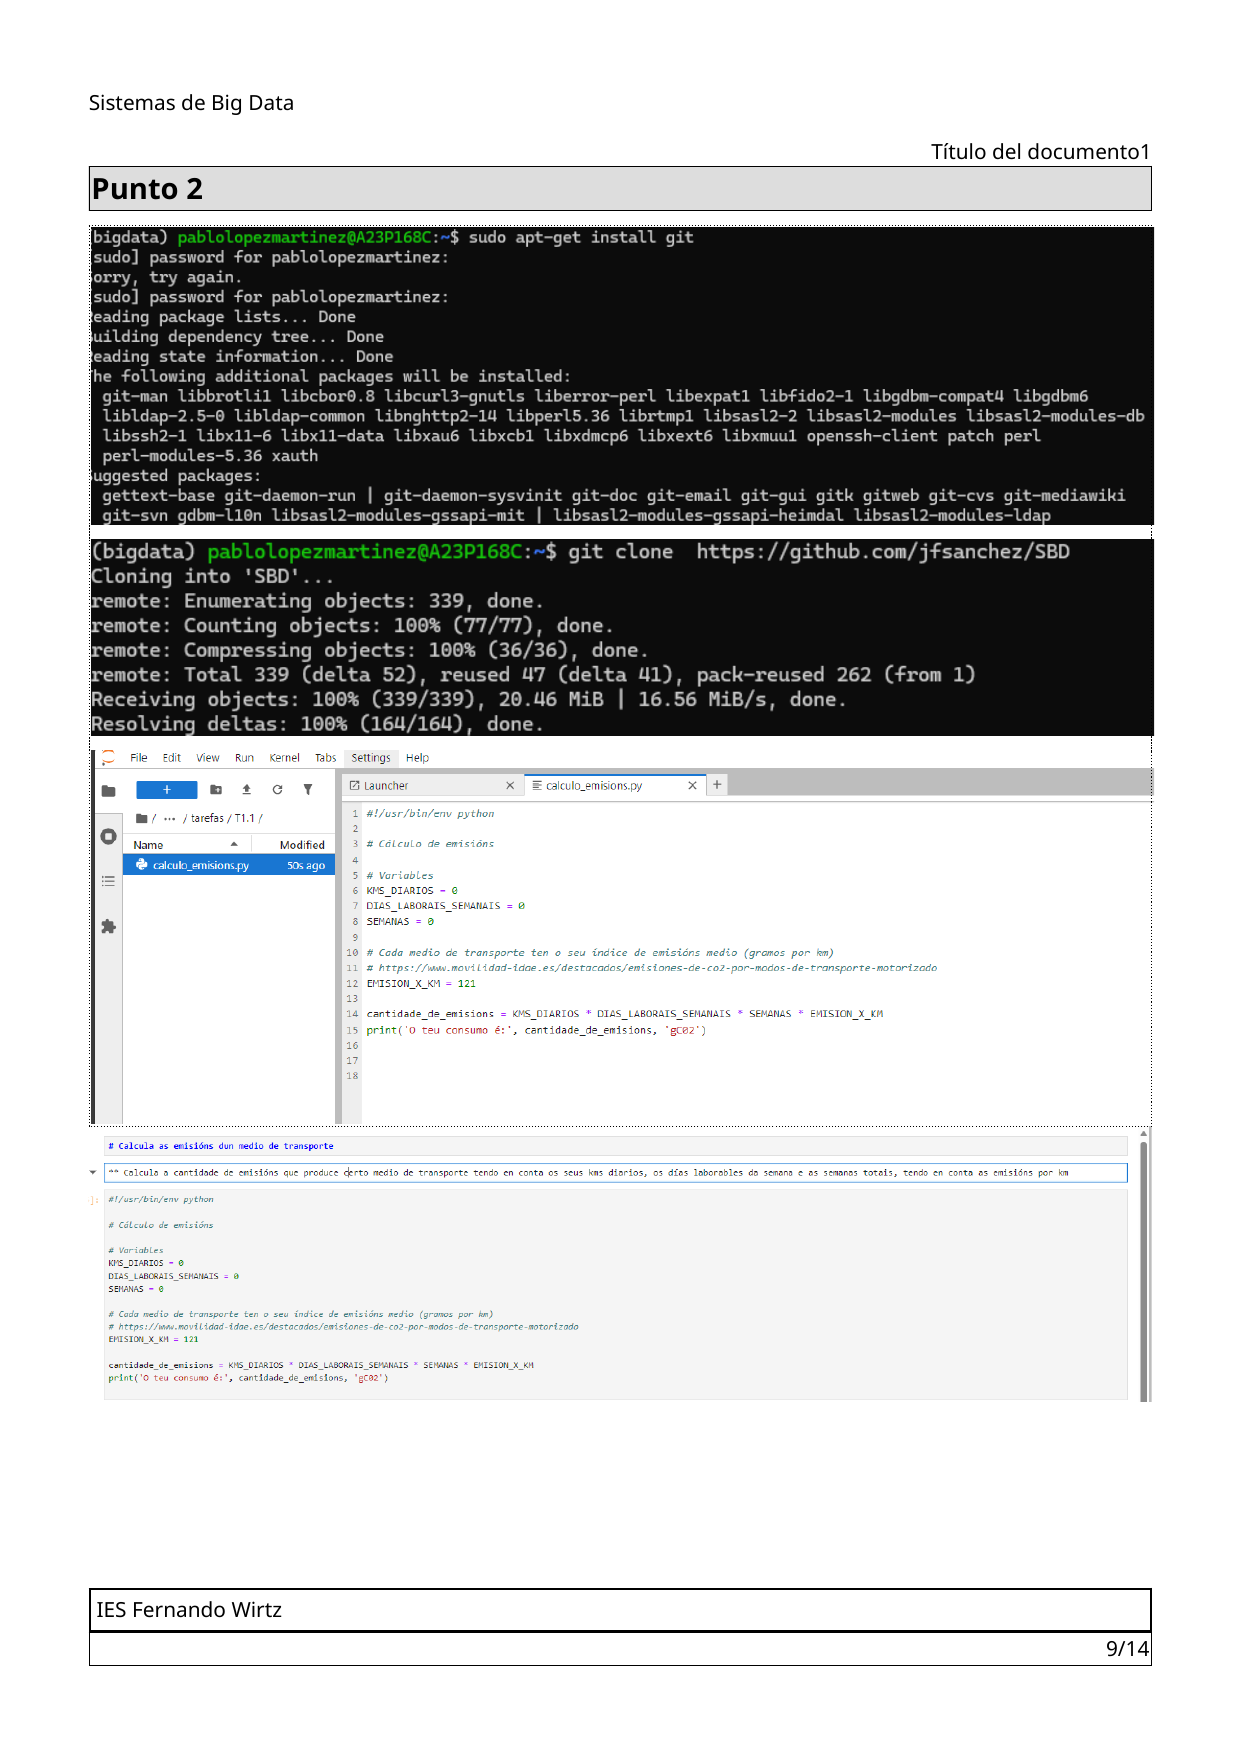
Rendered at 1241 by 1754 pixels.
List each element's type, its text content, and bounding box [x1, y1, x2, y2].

subtitle Punto 2 [90, 167, 1151, 210]
